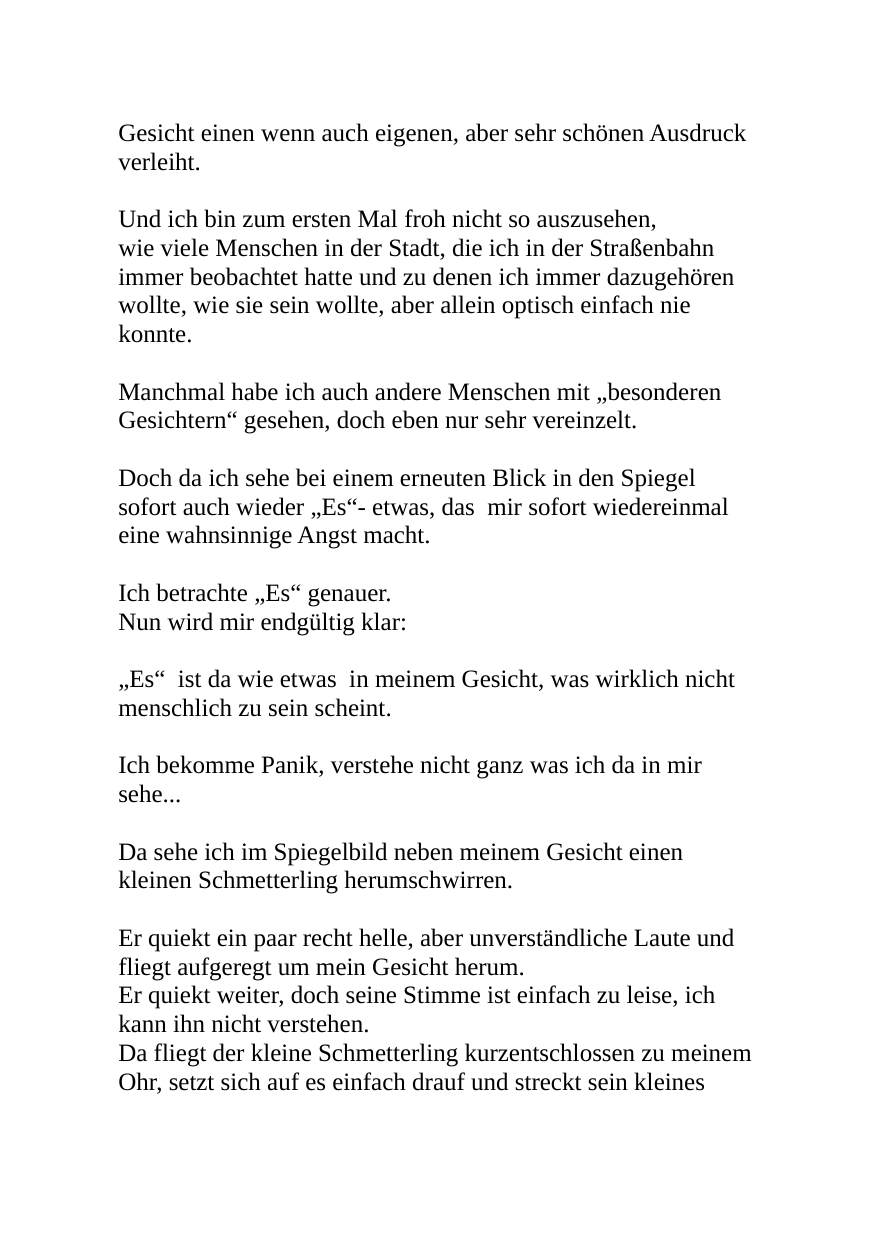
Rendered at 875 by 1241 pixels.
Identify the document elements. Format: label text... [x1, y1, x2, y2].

text Und ich bin zum ersten Mal froh nicht so auszusehen, [118, 204, 756, 233]
text Er quiekt ein paar recht helle, aber unverständliche Laute und fliegt aufgeregt um mein Gesicht herum. [118, 923, 756, 981]
text Er quiekt weiter, doch seine Stimme ist einfach zu leise, ich kann ihn nicht verstehen. [118, 981, 756, 1038]
text Da sehe ich im Spiegelbild neben meinem Gesicht einen kleinen Schmetterling herumschwirren. [118, 837, 756, 894]
text Doch da ich sehe bei einem erneuten Blick in den Spiegel sofort auch wieder „Es“- etwas, das mir sofort wiedereinmal eine wahnsinnige Angst macht. [118, 463, 756, 549]
text Gesicht einen wenn auch eigenen, aber sehr schönen Ausdruck verleiht. [118, 118, 756, 176]
text Ich betrachte „Es“ genauer. [118, 578, 756, 607]
text „Es“ ist da wie etwas in meinem Gesicht, was wirklich nicht menschlich zu sein scheint. [118, 664, 756, 722]
text Nun wird mir endgültig klar: [118, 607, 756, 636]
text wie viele Menschen in der Stadt, die ich in der Straßenbahn immer beobachtet hatte und zu denen ich immer dazugehören wollte, wie sie sein wollte, aber allein optisch einfach nie konnte. [118, 233, 756, 348]
text Ich bekomme Panik, verstehe nicht ganz was ich da in mir sehe... [118, 751, 756, 808]
text Manchmal habe ich auch andere Menschen mit „besonderen Gesichtern“ gesehen, doch eben nur sehr vereinzelt. [118, 377, 756, 434]
text Da fliegt der kleine Schmetterling kurzentschlossen zu meinem Ohr, setzt sich auf es einfach drauf und streckt sein kleines [118, 1038, 756, 1096]
